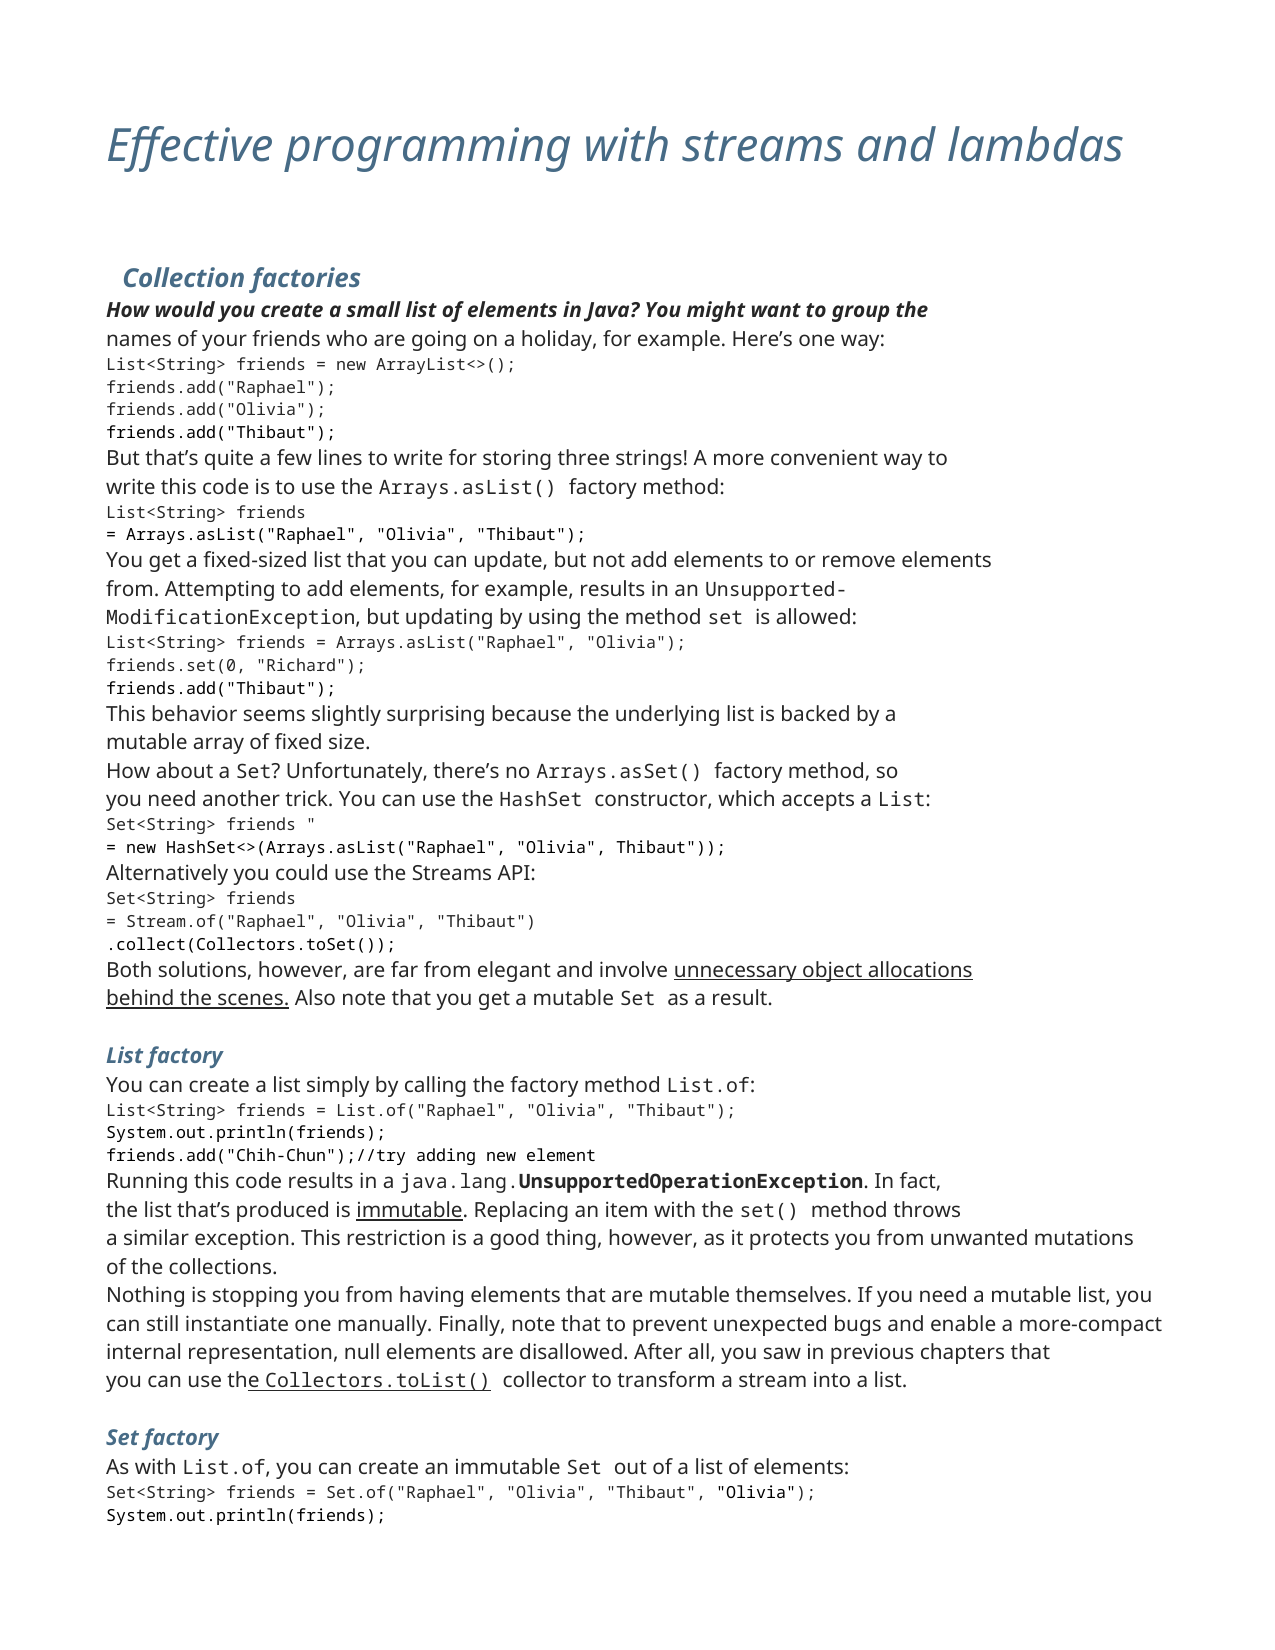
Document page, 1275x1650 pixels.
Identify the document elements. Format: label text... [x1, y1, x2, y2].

text System.out.println(friends); [106, 1121, 1190, 1144]
text Set<String> friends [106, 887, 1190, 909]
text write this code is to use the Arrays.asList() factory method: [106, 472, 1190, 500]
text = Arrays.asList("Raphael", "Olivia", "Thibaut"); [106, 523, 1190, 546]
text names of your friends who are going on a holiday, for example. Here’s one way: [106, 324, 1190, 352]
text Set<String> friends = Set.of("Raphael", "Olivia", "Thibaut", "Olivia"); [106, 1481, 1190, 1503]
text This behavior seems slightly surprising because the underlying list is backed by a [106, 699, 1190, 727]
text behind the scenes. Also note that you get a mutable Set as a result. [106, 983, 1190, 1012]
text Nothing is stopping you from having elements that are mutable themselves. If you need a mutable list, you can still instantiate one manually. Finally, note that to prevent unexpected bugs and enable a more-compact internal representation, null elements are disallowed. After all, you saw in previous chapters that [106, 1280, 1190, 1366]
text friends.add("Chih-Chun");//try adding new element [106, 1144, 1190, 1166]
text from. Attempting to add elements, for example, results in an Unsupported- [106, 574, 1190, 602]
text the list that’s produced is immutable. Replacing an item with the set() method throws [106, 1195, 1190, 1223]
text But that’s quite a few lines to write for storing three strings! A more convenient way to [106, 443, 1190, 472]
text of the collections. [106, 1252, 1190, 1280]
text List<String> friends = new ArrayList<>(); [106, 352, 1190, 375]
text friends.add("Thibaut"); [106, 421, 1190, 443]
text Alternatively you could use the Streams API: [106, 858, 1190, 887]
text Running this code results in a java.lang.UnsupportedOperationException. In fact, [106, 1166, 1190, 1195]
text ModificationException, but updating by using the method set is allowed: [106, 602, 1190, 631]
text How would you create a small list of elements in Java? You might want to group the [106, 296, 1190, 324]
text List<String> friends = Arrays.asList("Raphael", "Olivia"); [106, 631, 1190, 654]
text How about a Set? Unfortunately, there’s no Arrays.asSet() factory method, so [106, 756, 1190, 784]
text friends.set(0, "Richard"); [106, 654, 1190, 676]
text As with List.of, you can create an immutable Set out of a list of elements: [106, 1452, 1190, 1481]
text Collection factories [106, 260, 1190, 296]
text You get a fixed-sized list that you can update, but not add elements to or remove elements [106, 546, 1190, 574]
text you need another trick. You can use the HashSet constructor, which accepts a List: [106, 784, 1190, 813]
text Set<String> friends " [106, 813, 1190, 836]
text List<String> friends = List.of("Raphael", "Olivia", "Thibaut"); [106, 1098, 1190, 1121]
text friends.add("Olivia"); [106, 398, 1190, 421]
text = Stream.of("Raphael", "Olivia", "Thibaut") [106, 909, 1190, 932]
text System.out.println(friends); [106, 1503, 1190, 1526]
text Both solutions, however, are far from elegant and involve unnecessary object allocations [106, 955, 1190, 983]
text = new HashSet<>(Arrays.asList("Raphael", "Olivia", Thibaut")); [106, 836, 1190, 858]
text you can use the Collectors.toList() collector to transform a stream into a list. [106, 1366, 1190, 1394]
text List<String> friends [106, 500, 1190, 523]
text mutable array of fixed size. [106, 727, 1190, 756]
text List factory [106, 1040, 1190, 1070]
text Effective programming with streams and lambdas [106, 113, 1190, 175]
text Set factory [106, 1422, 1190, 1452]
text .collect(Collectors.toSet()); [106, 932, 1190, 955]
text a similar exception. This restriction is a good thing, however, as it protects you from unwanted mutations [106, 1223, 1190, 1252]
text You can create a list simply by calling the factory method List.of: [106, 1070, 1190, 1098]
text friends.add("Raphael"); [106, 375, 1190, 398]
text friends.add("Thibaut"); [106, 676, 1190, 699]
